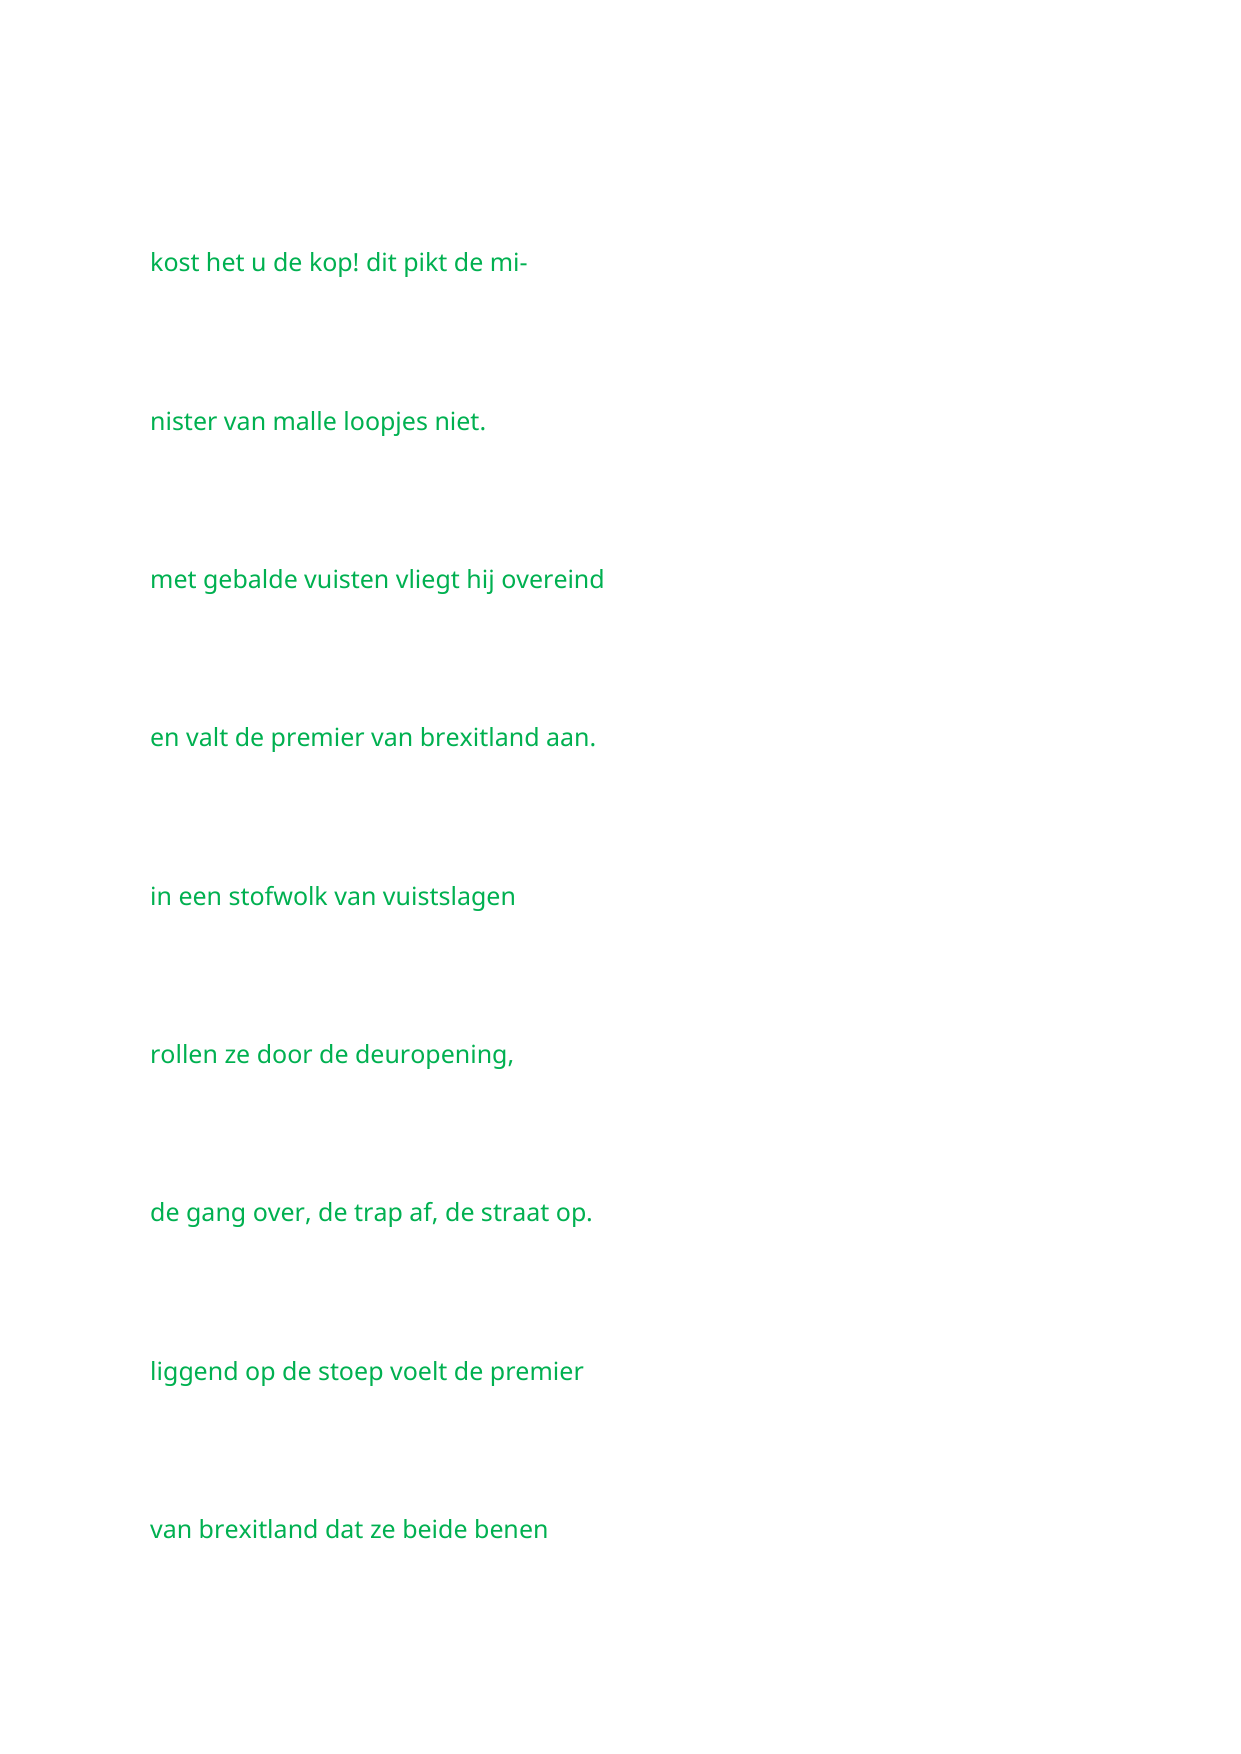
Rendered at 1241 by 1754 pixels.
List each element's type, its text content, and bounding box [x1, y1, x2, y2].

text in een stofwolk van vuistslagen [150, 862, 1090, 912]
text en valt de premier van brexitland aan. [150, 704, 1090, 754]
text de gang over, de trap af, de straat op. [150, 1179, 1090, 1229]
text van brexitland dat ze beide benen [150, 1496, 1090, 1546]
text kost het u de kop! dit pikt de mi- [150, 229, 1090, 279]
text liggend op de stoep voelt de premier [150, 1337, 1090, 1387]
text rollen ze door de deuropening, [150, 1021, 1090, 1071]
text nister van malle loopjes niet. [150, 387, 1090, 437]
text met gebalde vuisten vliegt hij overeind [150, 546, 1090, 596]
